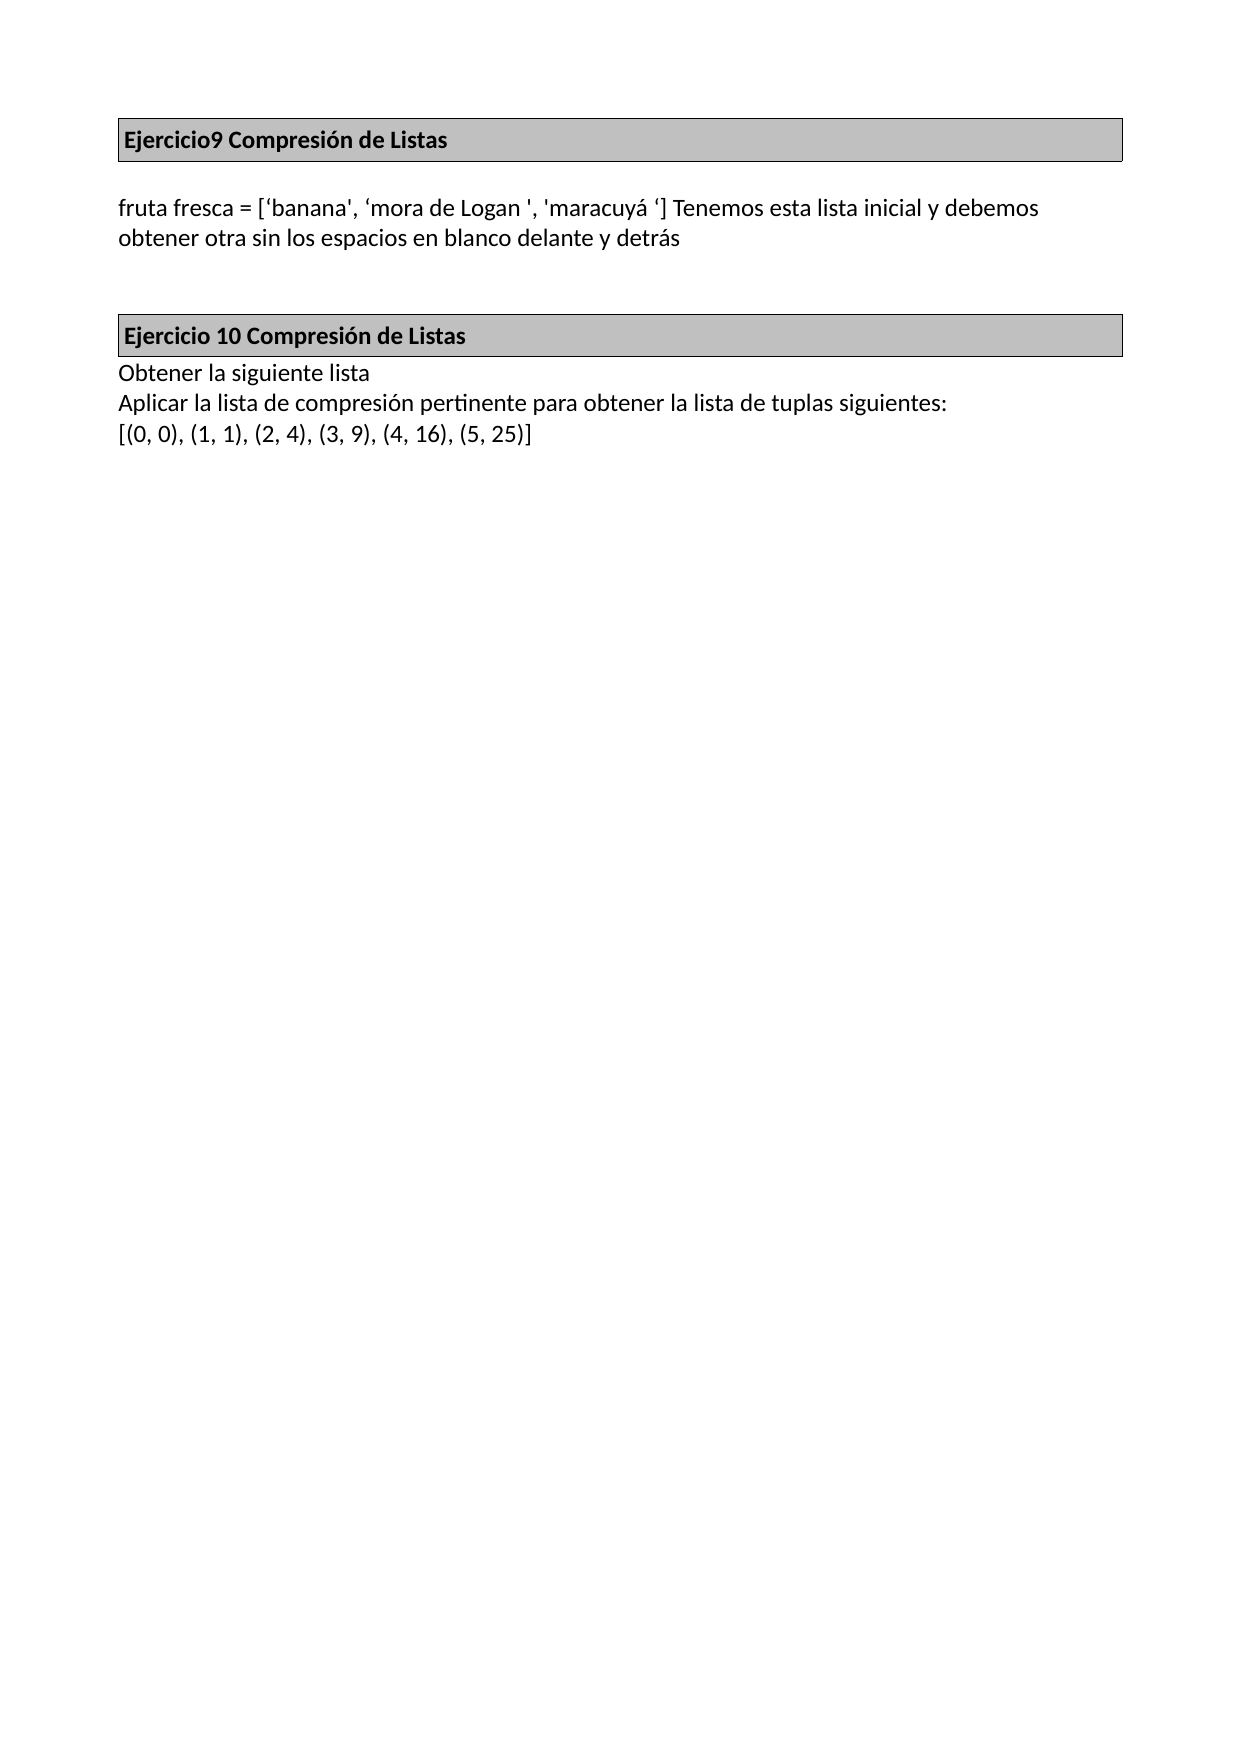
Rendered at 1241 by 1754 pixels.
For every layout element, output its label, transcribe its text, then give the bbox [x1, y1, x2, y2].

table_header Ejercicio 10 Compresión de Listas [119, 315, 1122, 356]
table_header Ejercicio9 Compresión de Listas [119, 119, 1122, 161]
text Obtener la siguiente lista [118, 357, 1122, 387]
text Aplicar la lista de compresión pertinente para obtener la lista de tuplas siguientes: [118, 387, 1122, 418]
text fruta fresca = [‘banana', ‘mora de Logan ', 'maracuyá ‘] Tenemos esta lista inicial y debemos obtener otra sin los espacios en blanco delante y detrás [118, 192, 1122, 253]
text [(0, 0), (1, 1), (2, 4), (3, 9), (4, 16), (5, 25)] [118, 418, 1122, 448]
